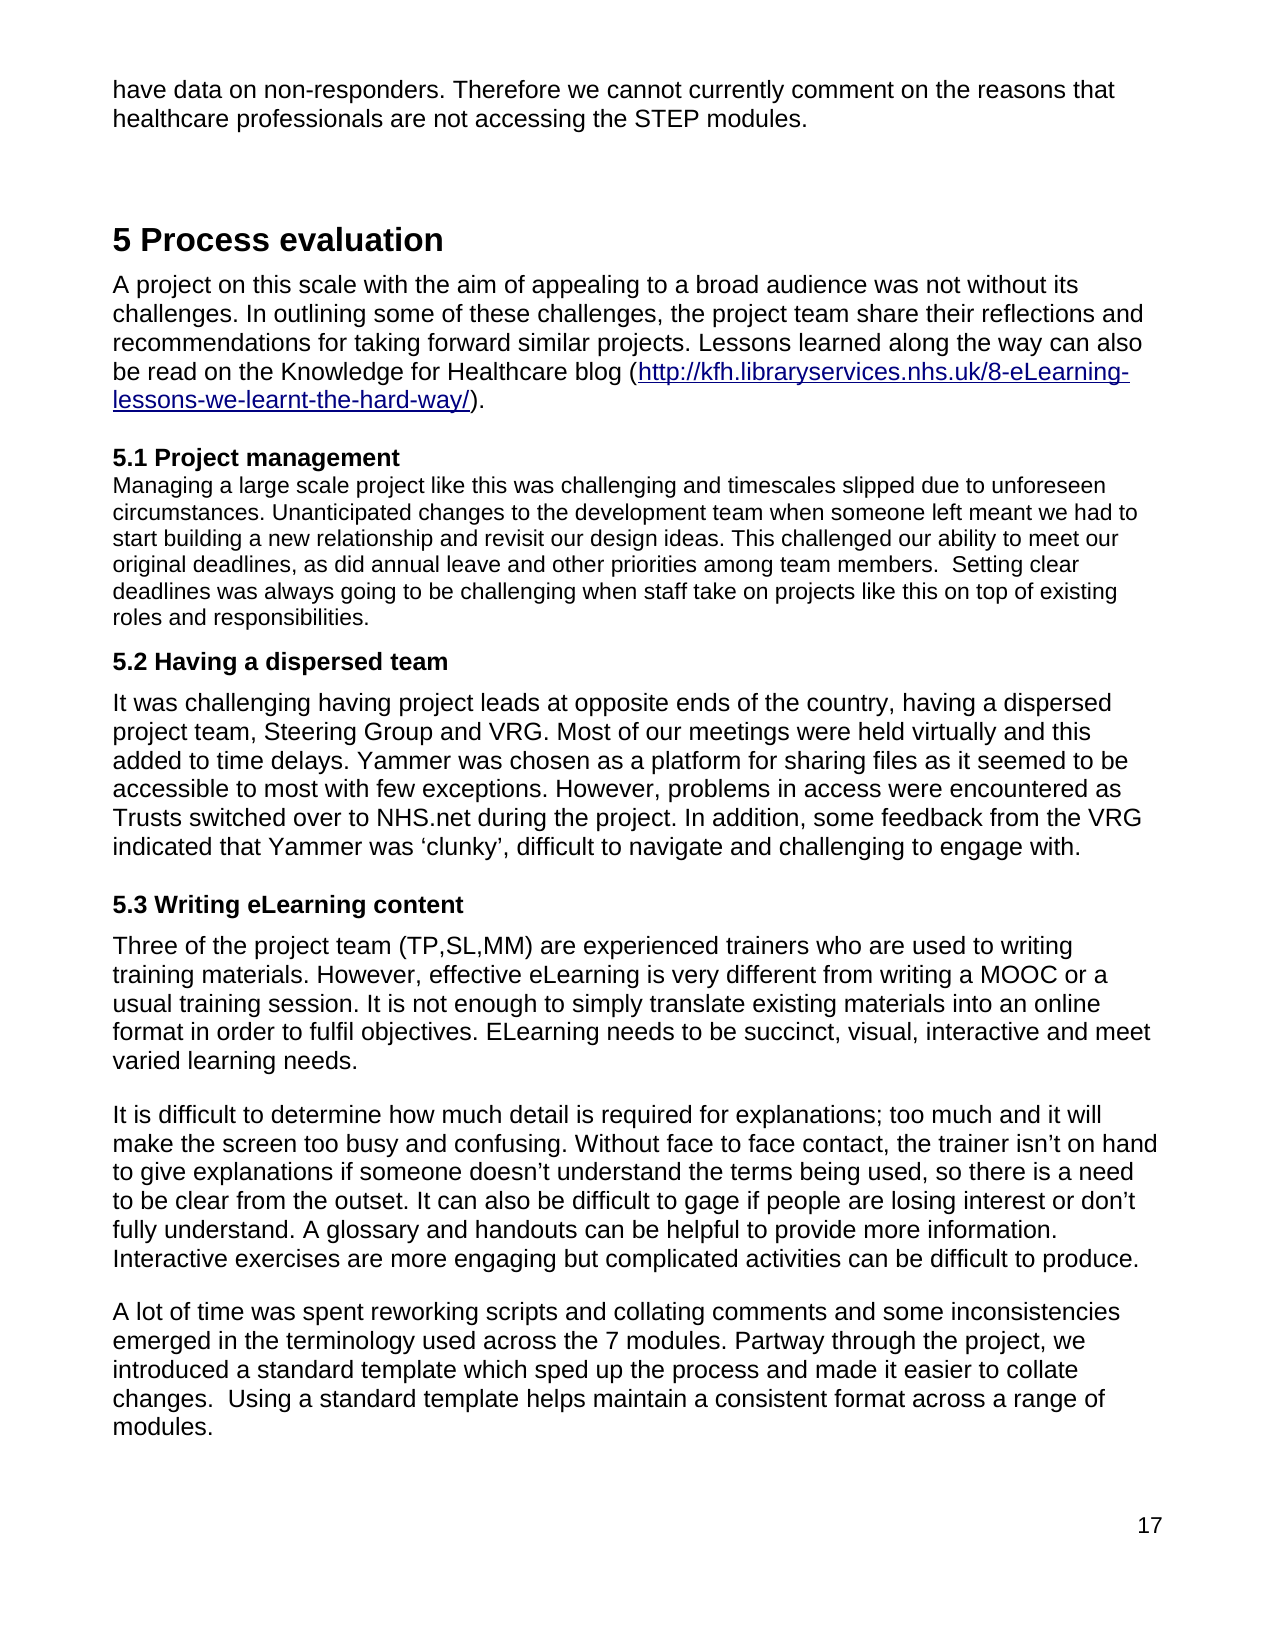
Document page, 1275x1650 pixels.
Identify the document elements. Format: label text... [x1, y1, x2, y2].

text It was challenging having project leads at opposite ends of the country, having a dispersed project team, Steering Group and VRG. Most of our meetings were held virtually and this added to time delays. Yammer was chosen as a platform for sharing files as it seemed to be accessible to most with few exceptions. However, problems in access were encountered as Trusts switched over to NHS.net during the project. In addition, some feedback from the VRG indicated that Yammer was ‘clunky’, difficult to navigate and challenging to engage with. [112, 688, 1162, 861]
subtitle 5.2 Having a dispersed team [112, 647, 1162, 676]
text A lot of time was spent reworking scripts and collating comments and some inconsistencies emerged in the terminology used across the 7 modules. Partway through the project, we introduced a standard template which sped up the process and made it easier to collate changes. Using a standard template helps maintain a consistent format across a range of modules. [112, 1297, 1162, 1441]
subtitle 5.3 Writing eLearning content [112, 890, 1162, 919]
text It is difficult to determine how much detail is required for explanations; too much and it will make the screen too busy and confusing. Without face to face contact, the trainer isn’t on hand to give explanations if someone doesn’t understand the terms being used, so there is a need to be clear from the outset. It can also be difficult to gage if people are losing interest or don’t fully understand. A glossary and handouts can be helpful to provide more information. Interactive exercises are more engaging but complicated activities can be difficult to produce. [112, 1100, 1162, 1272]
subtitle 5 Process evaluation [112, 219, 1162, 258]
text A project on this scale with the aim of appealing to a broad audience was not without its challenges. In outlining some of these challenges, the project team share their reflections and recommendations for taking forward similar projects. Lessons learned along the way can also be read on the Knowledge for Healthcare blog (http://kfh.libraryservices.nhs.uk/8-eLearning-lessons-we-learnt-the-hard-way/). [112, 271, 1162, 414]
subtitle 5.1 Project management [112, 443, 1162, 472]
text Managing a large scale project like this was challenging and timescales slipped due to unforeseen circumstances. Unanticipated changes to the development team when someone left meant we had to start building a new relationship and revisit our design ideas. This challenged our ability to meet our original deadlines, as did annual leave and other priorities among team members. Setting clear deadlines was always going to be challenging when staff take on projects like this on top of existing roles and responsibilities. [112, 472, 1162, 630]
text have data on non-responders. Therefore we cannot currently comment on the reasons that healthcare professionals are not accessing the STEP modules. [112, 75, 1162, 132]
text Three of the project team (TP,SL,MM) are experienced trainers who are used to writing training materials. However, effective eLearning is very different from writing a MOOC or a usual training session. It is not enough to simply translate existing materials into an online format in order to fulfil objectives. ELearning needs to be succinct, visual, interactive and meet varied learning needs. [112, 931, 1162, 1075]
